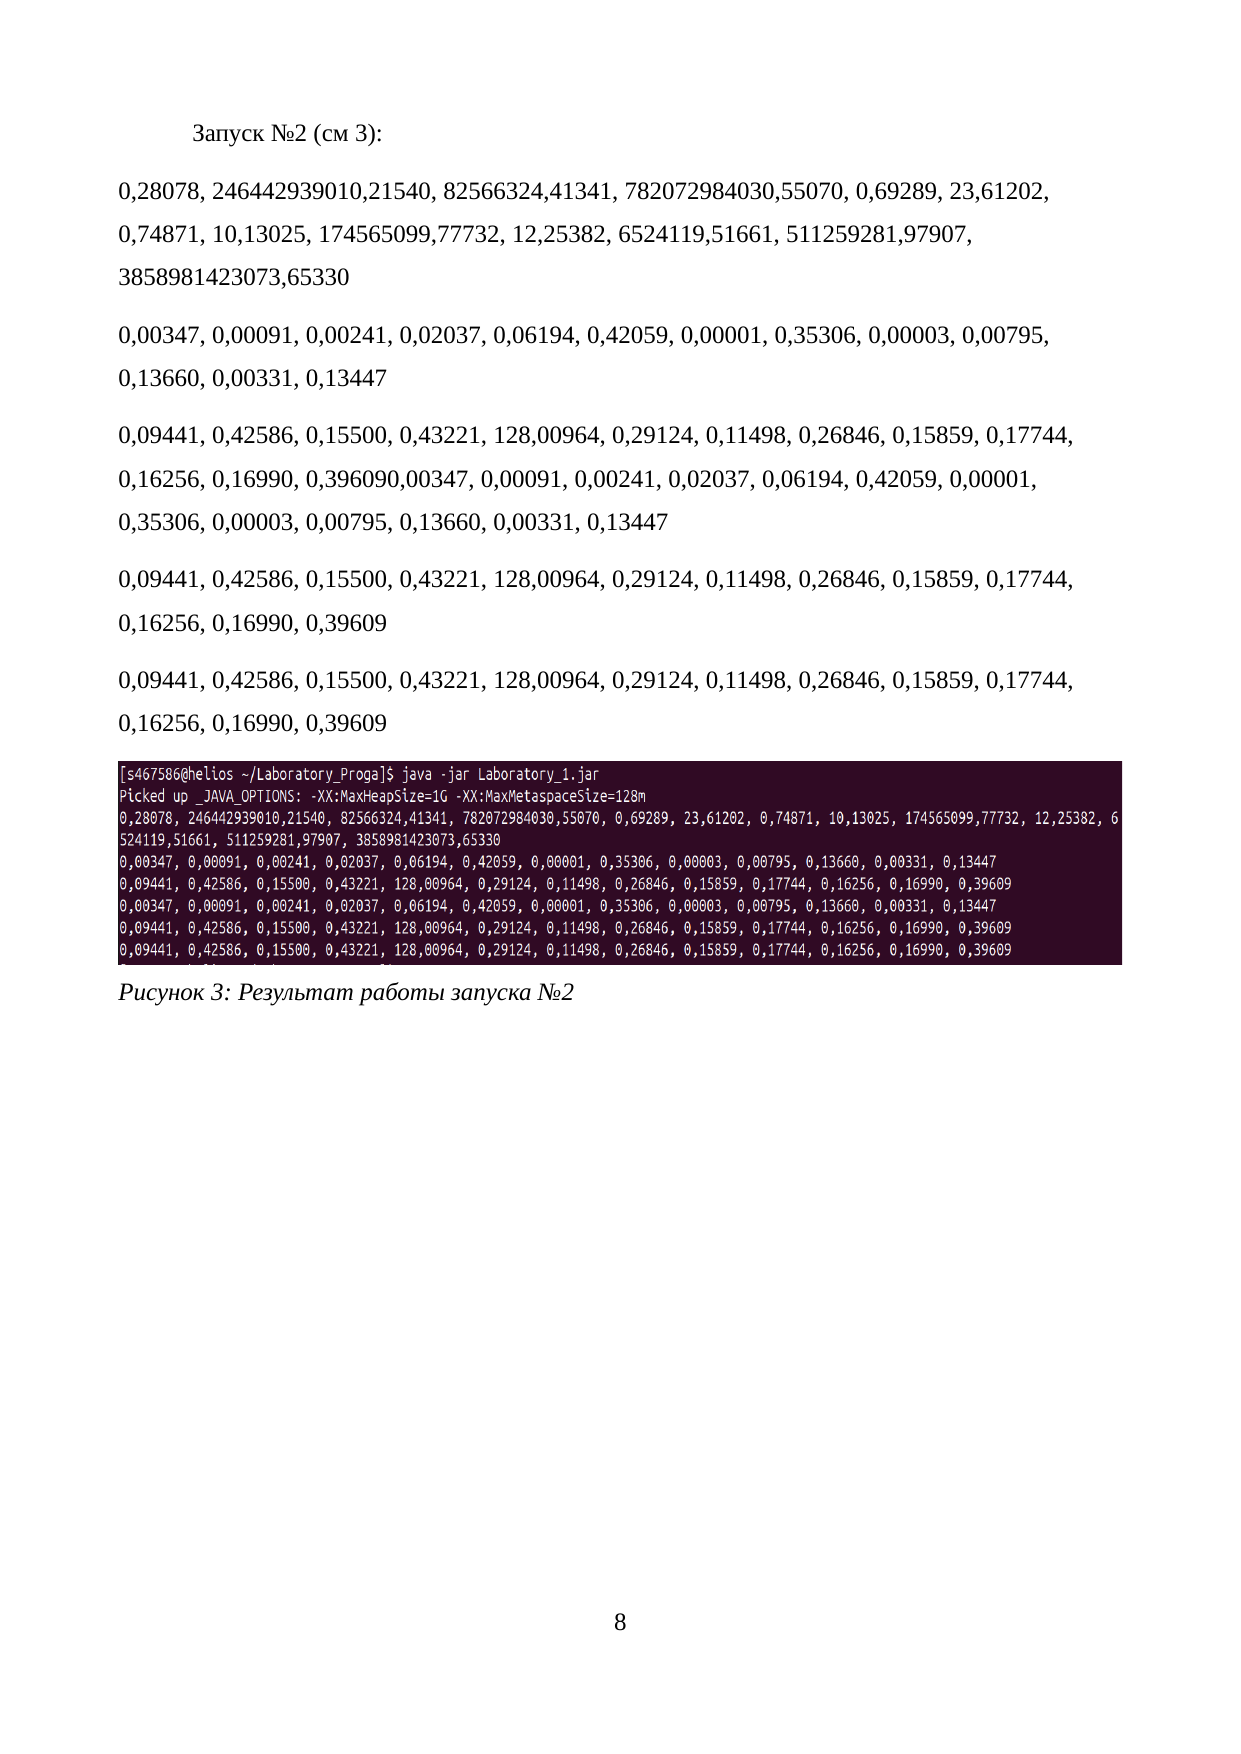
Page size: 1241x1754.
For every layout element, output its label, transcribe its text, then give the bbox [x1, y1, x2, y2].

text 0,28078, 246442939010,21540, 82566324,41341, 782072984030,55070, 0,69289, 23,61202, 0,74871, 10,13025, 174565099,77732, 12,25382, 6524119,51661, 511259281,97907, 3858981423073,65330 [118, 176, 1122, 291]
text 0,09441, 0,42586, 0,15500, 0,43221, 128,00964, 0,29124, 0,11498, 0,26846, 0,15859, 0,17744, 0,16256, 0,16990, 0,396090,00347, 0,00091, 0,00241, 0,02037, 0,06194, 0,42059, 0,00001, 0,35306, 0,00003, 0,00795, 0,13660, 0,00331, 0,13447 [118, 421, 1122, 536]
text 0,00347, 0,00091, 0,00241, 0,02037, 0,06194, 0,42059, 0,00001, 0,35306, 0,00003, 0,00795, 0,13660, 0,00331, 0,13447 [118, 320, 1122, 392]
text Запуск №2 (см Рисунок 3): [118, 118, 1122, 147]
text 0,09441, 0,42586, 0,15500, 0,43221, 128,00964, 0,29124, 0,11498, 0,26846, 0,15859, 0,17744, 0,16256, 0,16990, 0,39609 [118, 564, 1122, 636]
text 0,09441, 0,42586, 0,15500, 0,43221, 128,00964, 0,29124, 0,11498, 0,26846, 0,15859, 0,17744, 0,16256, 0,16990, 0,39609 [118, 665, 1122, 737]
picture [118, 761, 1123, 965]
text Рисунок 3: Результат работы запуска №2 [118, 965, 1122, 1006]
